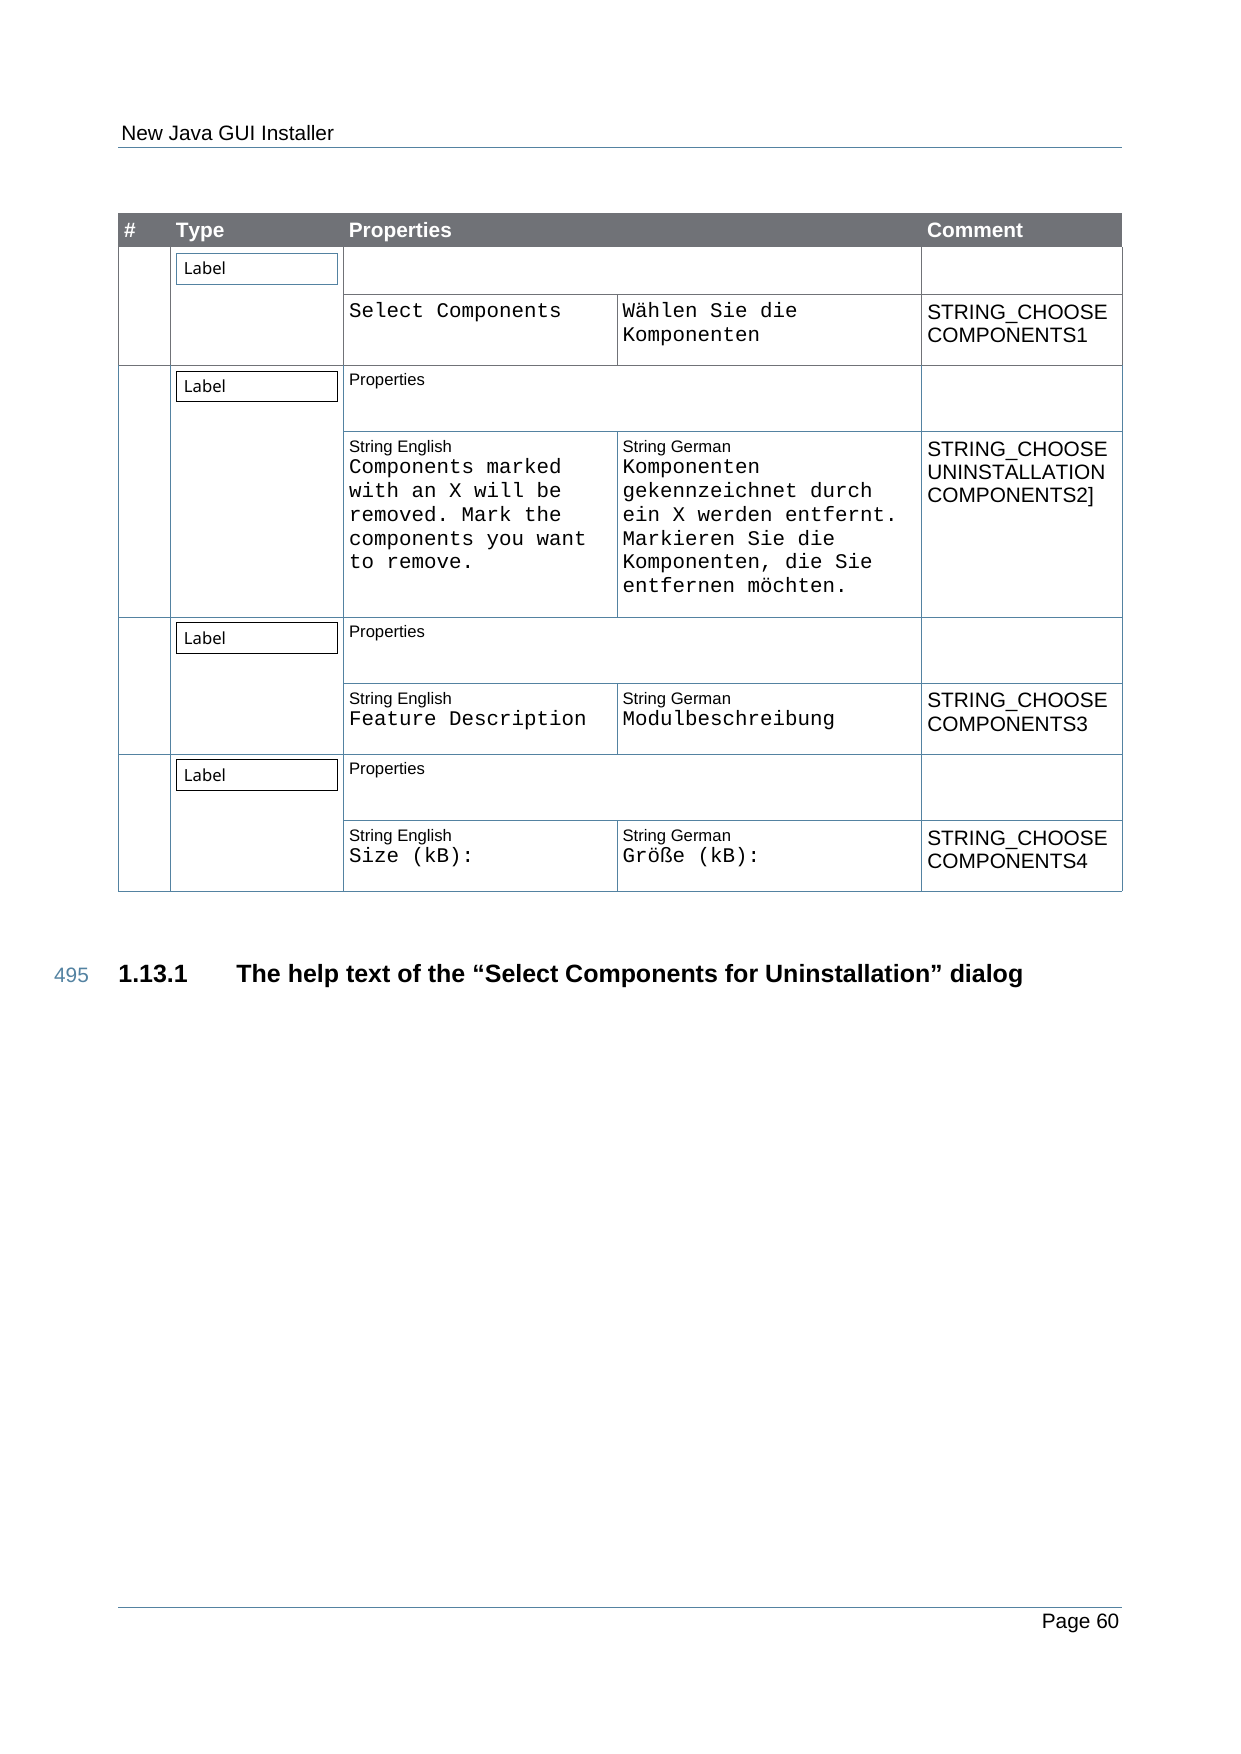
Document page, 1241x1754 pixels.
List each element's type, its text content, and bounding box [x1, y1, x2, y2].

subtitle The help text of the “Select Components for Uninstallation” dialog [118, 960, 1122, 988]
table_cell <#> [119, 755, 170, 891]
table_cell String English Components marked with an X will be removed. Mark the components you want to remove. [344, 432, 617, 617]
table_header Comment [921, 213, 1122, 247]
table_header [922, 366, 1122, 431]
table_cell String German Größe (kB): [618, 821, 921, 891]
table_cell <#> [119, 618, 170, 754]
table_header Properties [344, 618, 921, 683]
table_cell STRING_CHOOSEUNINSTALLATIONCOMPONENTS2] [922, 432, 1122, 617]
table_cell String English Feature Description [344, 684, 617, 754]
table_cell STRING_CHOOSECOMPONENTS3 [922, 684, 1122, 754]
table_header # [118, 213, 170, 247]
table_cell <#> [119, 247, 170, 365]
table_cell [171, 247, 343, 365]
table_cell Wählen Sie die Komponenten [618, 295, 921, 365]
table_cell STRING_CHOOSECOMPONENTS4 [922, 821, 1122, 891]
table_header Type [170, 213, 343, 247]
table_cell String German Komponenten gekennzeichnet durch ein X werden entfernt. Markieren Sie die Komponenten, die Sie entfernen möchten. [618, 432, 921, 617]
table_cell String German Modulbeschreibung [618, 684, 921, 754]
table_cell Select Components [344, 295, 617, 365]
table_cell [171, 755, 343, 891]
table_header [922, 247, 1122, 294]
table_header Properties [344, 755, 921, 820]
table_cell [171, 366, 343, 617]
table_cell String English Size (kB): [344, 821, 617, 891]
table_header [922, 755, 1122, 820]
table_cell <#> [119, 366, 170, 617]
table_header [344, 247, 921, 294]
table_cell [171, 618, 343, 754]
table_cell STRING_CHOOSECOMPONENTS1 [922, 295, 1122, 365]
table_header Properties [343, 213, 921, 247]
table_header [922, 618, 1122, 683]
table_header Properties [344, 366, 921, 431]
